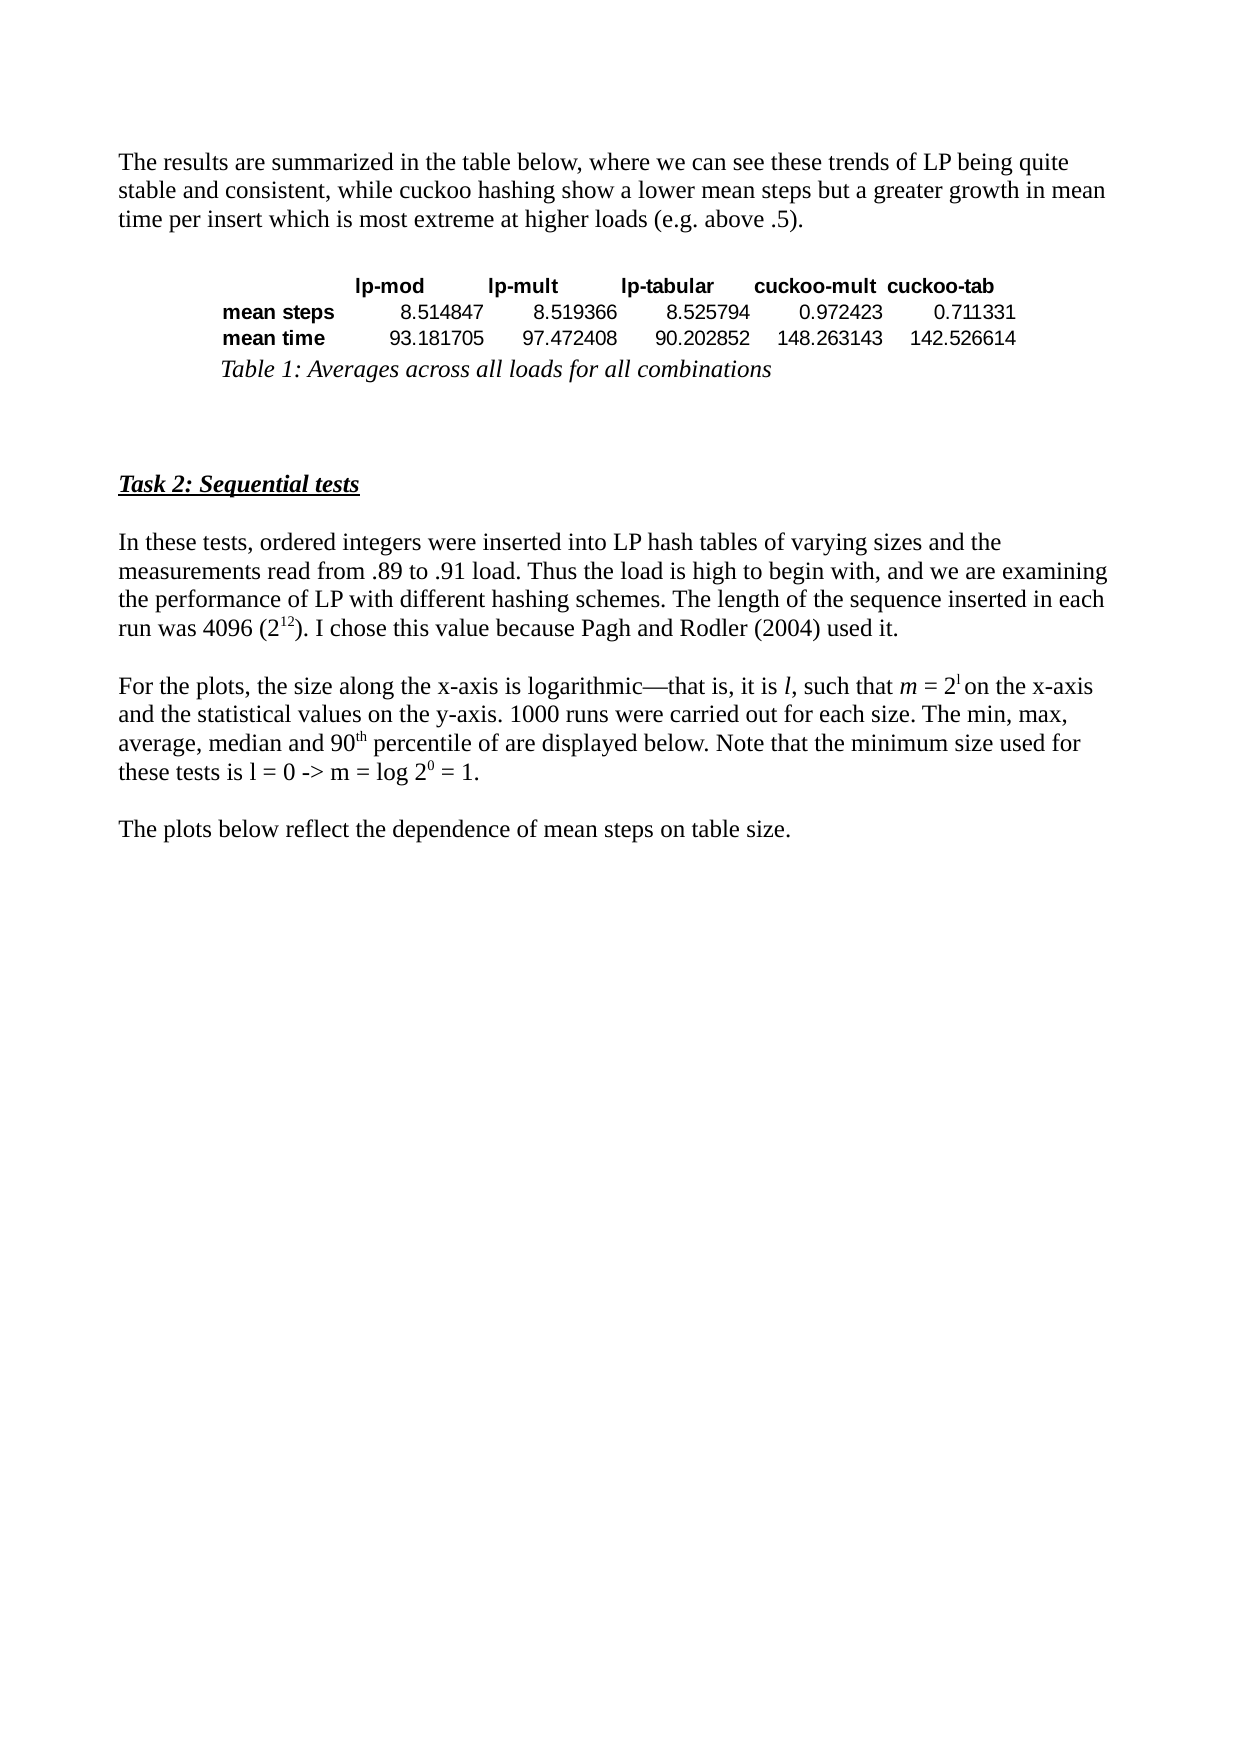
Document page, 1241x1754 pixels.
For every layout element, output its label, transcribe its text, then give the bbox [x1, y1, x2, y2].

text For the plots, the size along the x-axis is logarithmic—that is, it is l, such that m = 2l on the x-axis and the statistical values on the y-axis. 1000 runs were carried out for each size. The min, max, average, median and 90th percentile of are displayed below. Note that the minimum size used for these tests is l = 0 -> m = log 20 = 1. [118, 671, 1122, 786]
text The plots below reflect the dependence of mean steps on table size. [118, 814, 1122, 843]
text In these tests, ordered integers were inserted into LP hash tables of varying sizes and the measurements read from .89 to .91 load. Thus the load is high to begin with, and we are examining the performance of LP with different hashing schemes. The length of the sequence inserted in each run was 4096 (212). I chose this value because Pagh and Rodler (2004) used it. [118, 527, 1122, 642]
text Task 2: Sequential tests [118, 469, 1122, 498]
text Table 1: Averages across all loads for all combinations [220, 274, 1020, 383]
text The results are summarized in the table below, where we can see these trends of LP being quite stable and consistent, while cuckoo hashing show a lower mean steps but a greater growth in mean time per insert which is most extreme at higher loads (e.g. above .5). [118, 147, 1122, 233]
